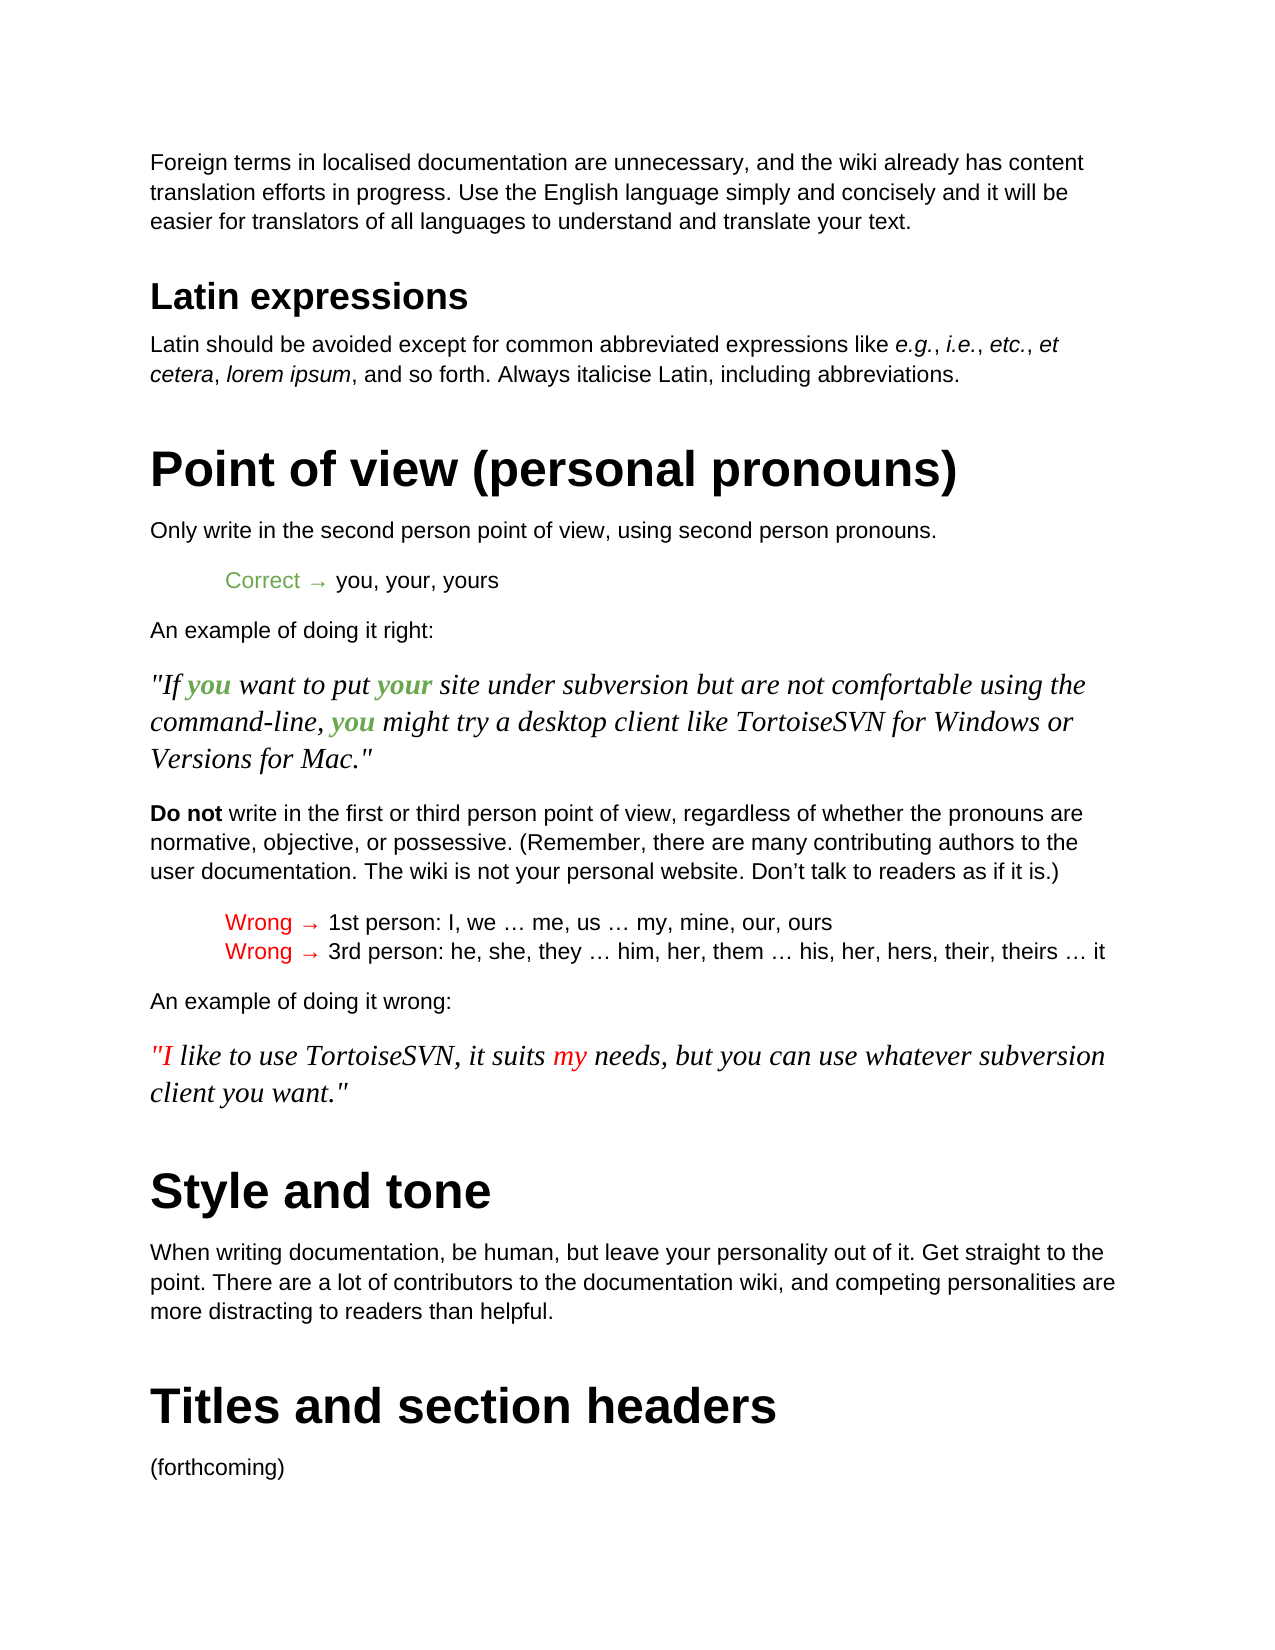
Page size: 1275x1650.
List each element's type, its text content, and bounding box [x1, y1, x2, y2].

text (forthcoming) [150, 1454, 1125, 1480]
text "I like to use TortoiseSVN, it suits my needs, but you can use whatever subversion client you want." [150, 1039, 1125, 1108]
text Only write in the second person point of view, using second person pronouns. [150, 517, 1125, 543]
subtitle Titles and section headers [150, 1378, 1125, 1434]
subtitle Style and tone [150, 1163, 1125, 1219]
text When writing documentation, be human, but leave your personality out of it. Get straight to the point. There are a lot of contributors to the documentation wiki, and competing personalities are more distracting to readers than helpful. [150, 1240, 1125, 1324]
text An example of doing it wrong: [150, 989, 1125, 1014]
subtitle Point of view (personal pronouns) [150, 441, 1125, 497]
subtitle Latin expressions [150, 276, 1125, 317]
text Correct → you, your, yours [225, 568, 1125, 593]
text "If you want to put your site under subversion but are not comfortable using the command-line, you might try a desktop client like TortoiseSVN for Windows or Versions for Mac." [150, 668, 1125, 774]
text Wrong → 3rd person: he, she, they … him, her, them … his, her, hers, their, theirs … it [225, 938, 1125, 964]
text Wrong → 1st person: I, we … me, us … my, mine, our, ours [225, 909, 1125, 935]
text An example of doing it right: [150, 618, 1125, 643]
text Do not write in the first or third person point of view, regardless of whether the pronouns are normative, objective, or possessive. (Remember, there are many contributing authors to the user documentation. The wiki is not your personal website. Don’t talk to readers as if it is.) [150, 800, 1125, 884]
text Latin should be avoided except for common abbreviated expressions like e.g., i.e., etc., et cetera, lorem ipsum, and so forth. Always italicise Latin, including abbreviations. [150, 332, 1125, 387]
text Foreign terms in localised documentation are unnecessary, and the wiki already has content translation efforts in progress. Use the English language simply and concisely and it will be easier for translators of all languages to understand and translate your text. [150, 150, 1125, 234]
